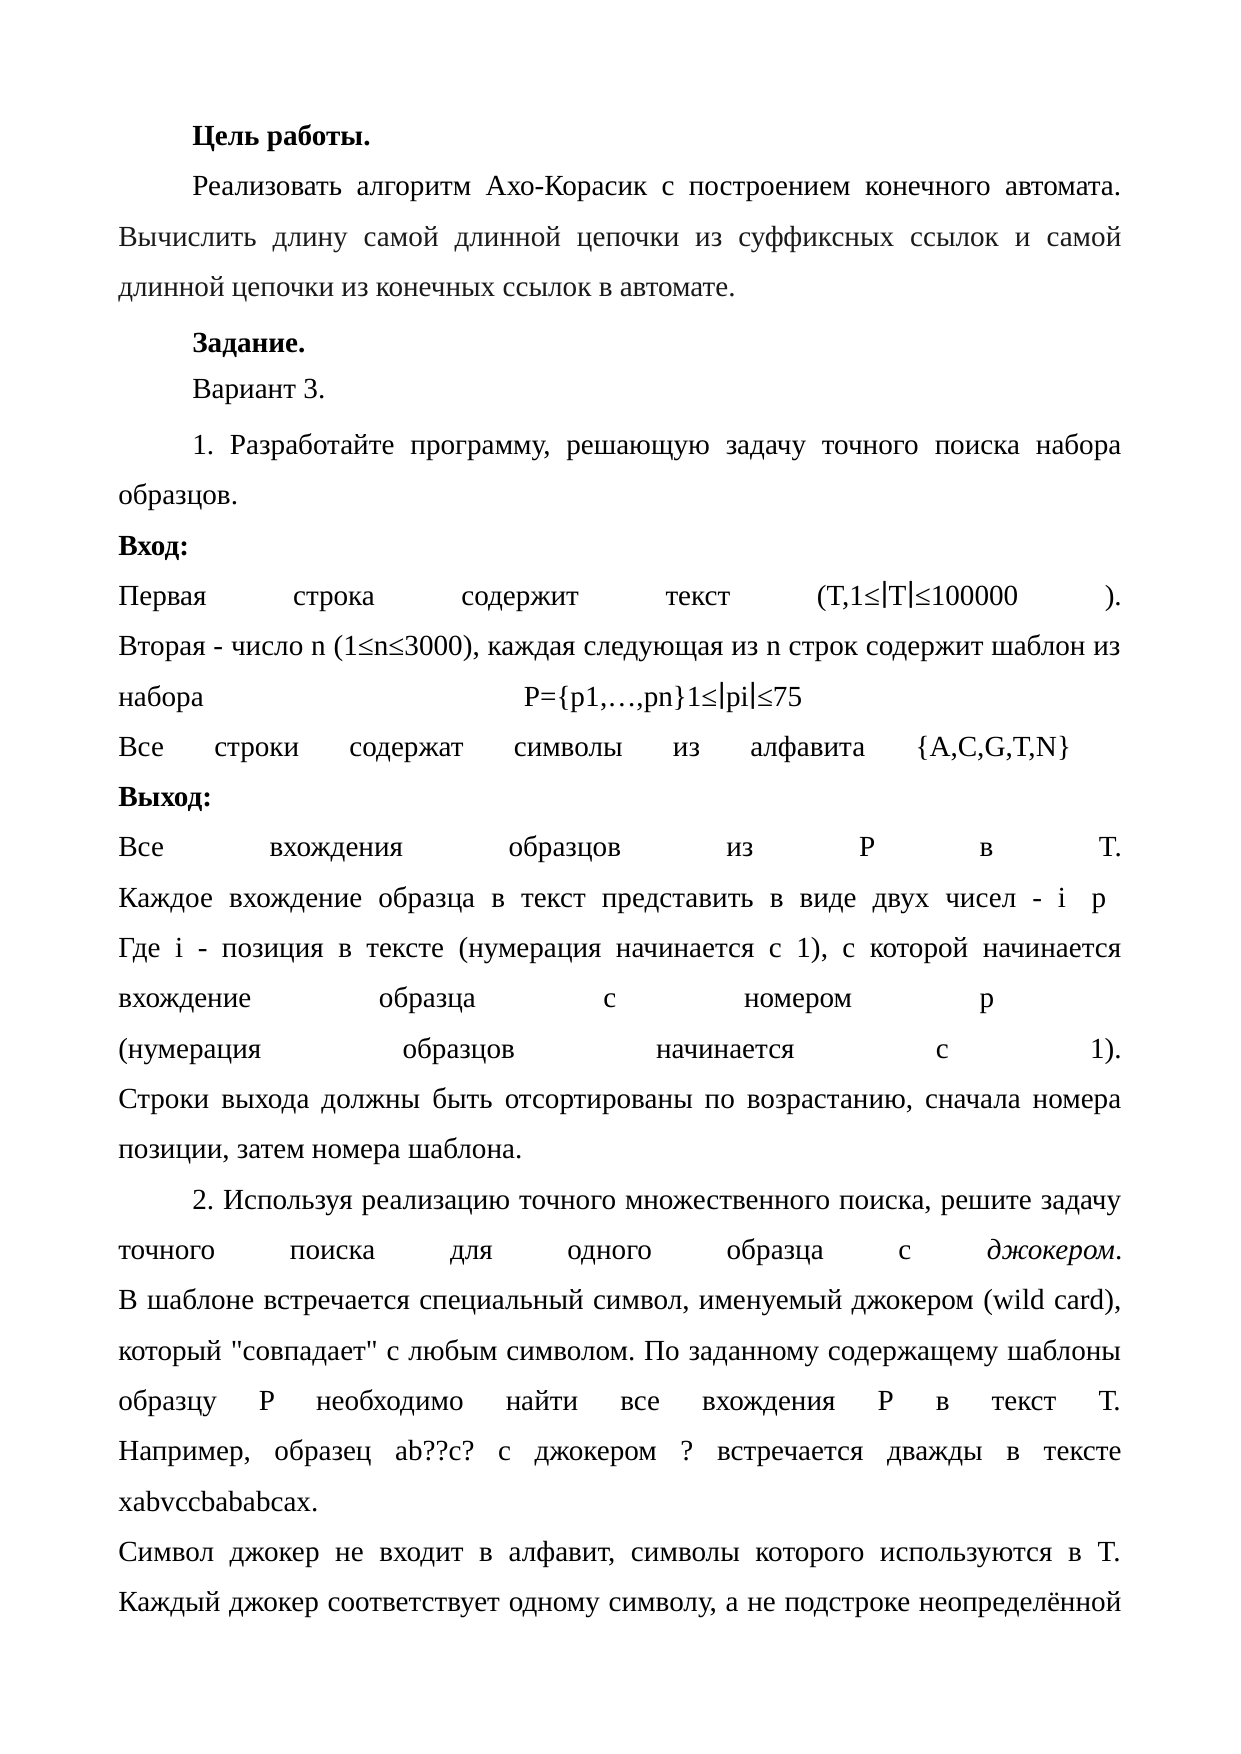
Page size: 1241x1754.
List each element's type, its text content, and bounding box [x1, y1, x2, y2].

subtitle Цель работы. [118, 118, 1122, 152]
text Реализовать алгоритм Ахо-Корасик с построением конечного автомата. Вычислить длину самой длинной цепочки из суффиксных ссылок и самой длинной цепочки из конечных ссылок в автомате. [118, 168, 1122, 303]
text 1. Разработайте программу, решающую задачу точного поиска набора образцов. Вход: Первая строка содержит текст (T,1≤∣T∣≤100000 ). Вторая - число n (1≤n≤3000), каждая следующая из n строк содержит шаблон из набора P={p1​,…,pn​}1≤∣pi​∣≤75 Все строки содержат символы из алфавита {A,C,G,T,N} Выход: Все вхождения образцов из P в T. Каждое вхождение образца в текст представить в виде двух чисел - i p Где i - позиция в тексте (нумерация начинается с 1), с которой начинается вхождение образца с номером p (нумерация образцов начинается с 1). Строки выхода должны быть отсортированы по возрастанию, сначала номера позиции, затем номера шаблона. [118, 427, 1122, 1165]
text 2. Используя реализацию точного множественного поиска, решите задачу точного поиска для одного образца с джокером. В шаблоне встречается специальный символ, именуемый джокером (wild card), который "совпадает" с любым символом. По заданному содержащему шаблоны образцу P необходимо найти все вхождения Р в текст Т. Например, образец аb??с? с джокером ? встречается дважды в тексте xabvccbababcax. Символ джокер не входит в алфавит, символы которого используются в T. Каждый джокер соответствует одному символу, а не подстроке неопределённой [118, 1182, 1122, 1618]
text Вариант 3. [118, 371, 1122, 404]
subtitle Задание. [118, 325, 1122, 359]
